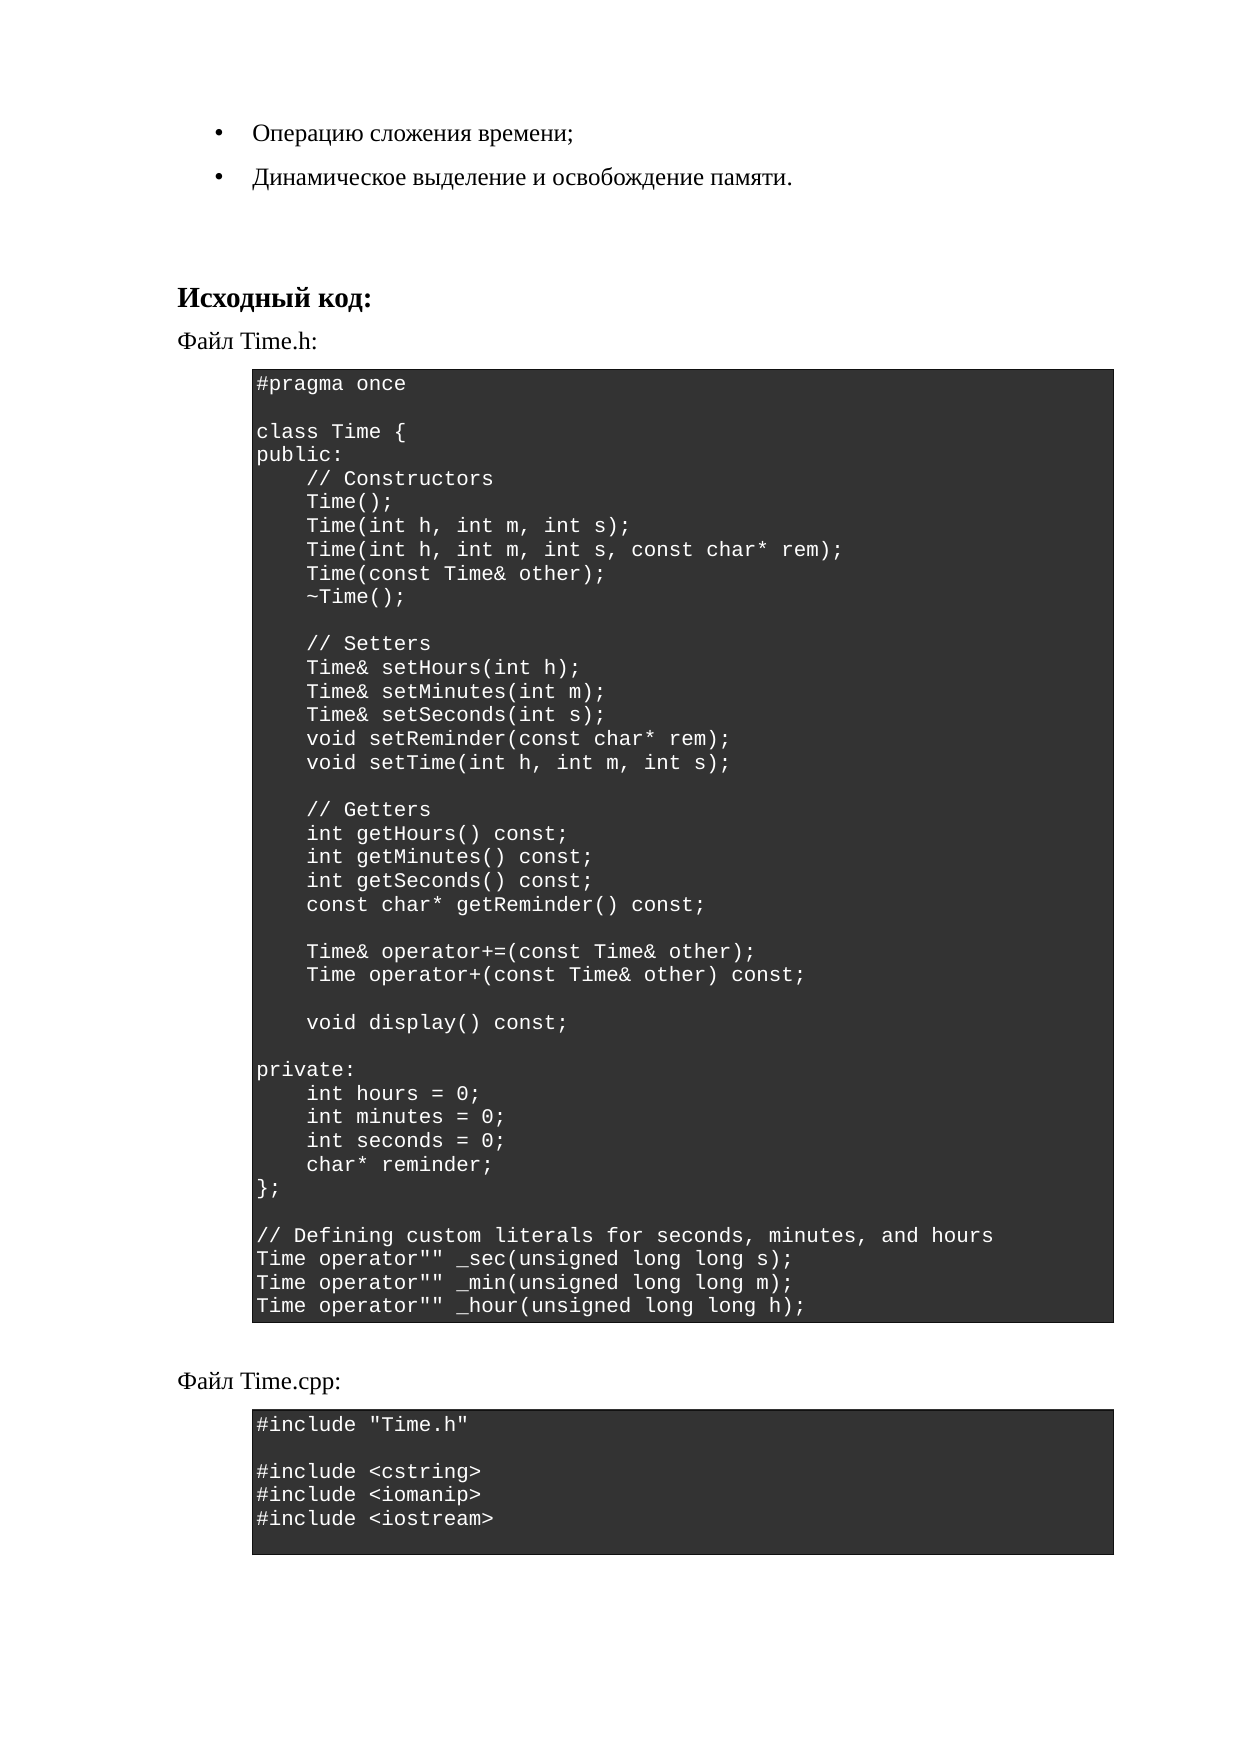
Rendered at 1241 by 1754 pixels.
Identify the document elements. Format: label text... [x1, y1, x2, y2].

text #include <iomanip> [253, 1480, 1113, 1504]
text Time operator"" _hour(unsigned long long h); [253, 1291, 1113, 1322]
text class Time { [253, 417, 1113, 440]
text Time(int h, int m, int s, const char* rem); [253, 535, 1113, 558]
text Time& setHours(int h); [253, 653, 1113, 677]
text Файл Time.h: [177, 326, 1152, 355]
text }; [253, 1173, 1113, 1197]
text private: [253, 1055, 1113, 1079]
text Time(); [253, 487, 1113, 511]
text Time(const Time& other); [253, 558, 1113, 582]
text Time operator"" _sec(unsigned long long s); [253, 1244, 1113, 1268]
text void display() const; [253, 1008, 1113, 1031]
text Time operator+(const Time& other) const; [253, 960, 1113, 984]
text ~Time(); [253, 582, 1113, 606]
list Динамическое выделение и освобождение памяти. [214, 162, 1152, 190]
text int getMinutes() const; [253, 842, 1113, 866]
text Time(int h, int m, int s); [253, 511, 1113, 535]
text Файл Time.cpp: [177, 1366, 1152, 1395]
text // Getters [253, 795, 1113, 818]
text #include <cstring> [253, 1457, 1113, 1480]
text #pragma once [253, 370, 1113, 393]
text int getHours() const; [253, 818, 1113, 842]
text Time& setMinutes(int m); [253, 677, 1113, 700]
text void setReminder(const char* rem); [253, 724, 1113, 748]
text Time& operator+=(const Time& other); [253, 937, 1113, 960]
list Операцию сложения времени; [214, 118, 1152, 147]
text int getSeconds() const; [253, 866, 1113, 889]
text Time& setSeconds(int s); [253, 700, 1113, 724]
text int hours = 0; [253, 1079, 1113, 1102]
text void setTime(int h, int m, int s); [253, 748, 1113, 771]
text int seconds = 0; [253, 1126, 1113, 1149]
text Time operator"" _min(unsigned long long m); [253, 1268, 1113, 1291]
text #include <iostream> [253, 1504, 1113, 1528]
text // Setters [253, 629, 1113, 653]
text #include "Time.h" [253, 1411, 1113, 1433]
text public: [253, 440, 1113, 464]
text int minutes = 0; [253, 1102, 1113, 1126]
text char* reminder; [253, 1149, 1113, 1173]
text // Constructors [253, 464, 1113, 487]
text const char* getReminder() const; [253, 889, 1113, 913]
subtitle Исходный код: [177, 280, 1152, 314]
text // Defining custom literals for seconds, minutes, and hours [253, 1221, 1113, 1244]
